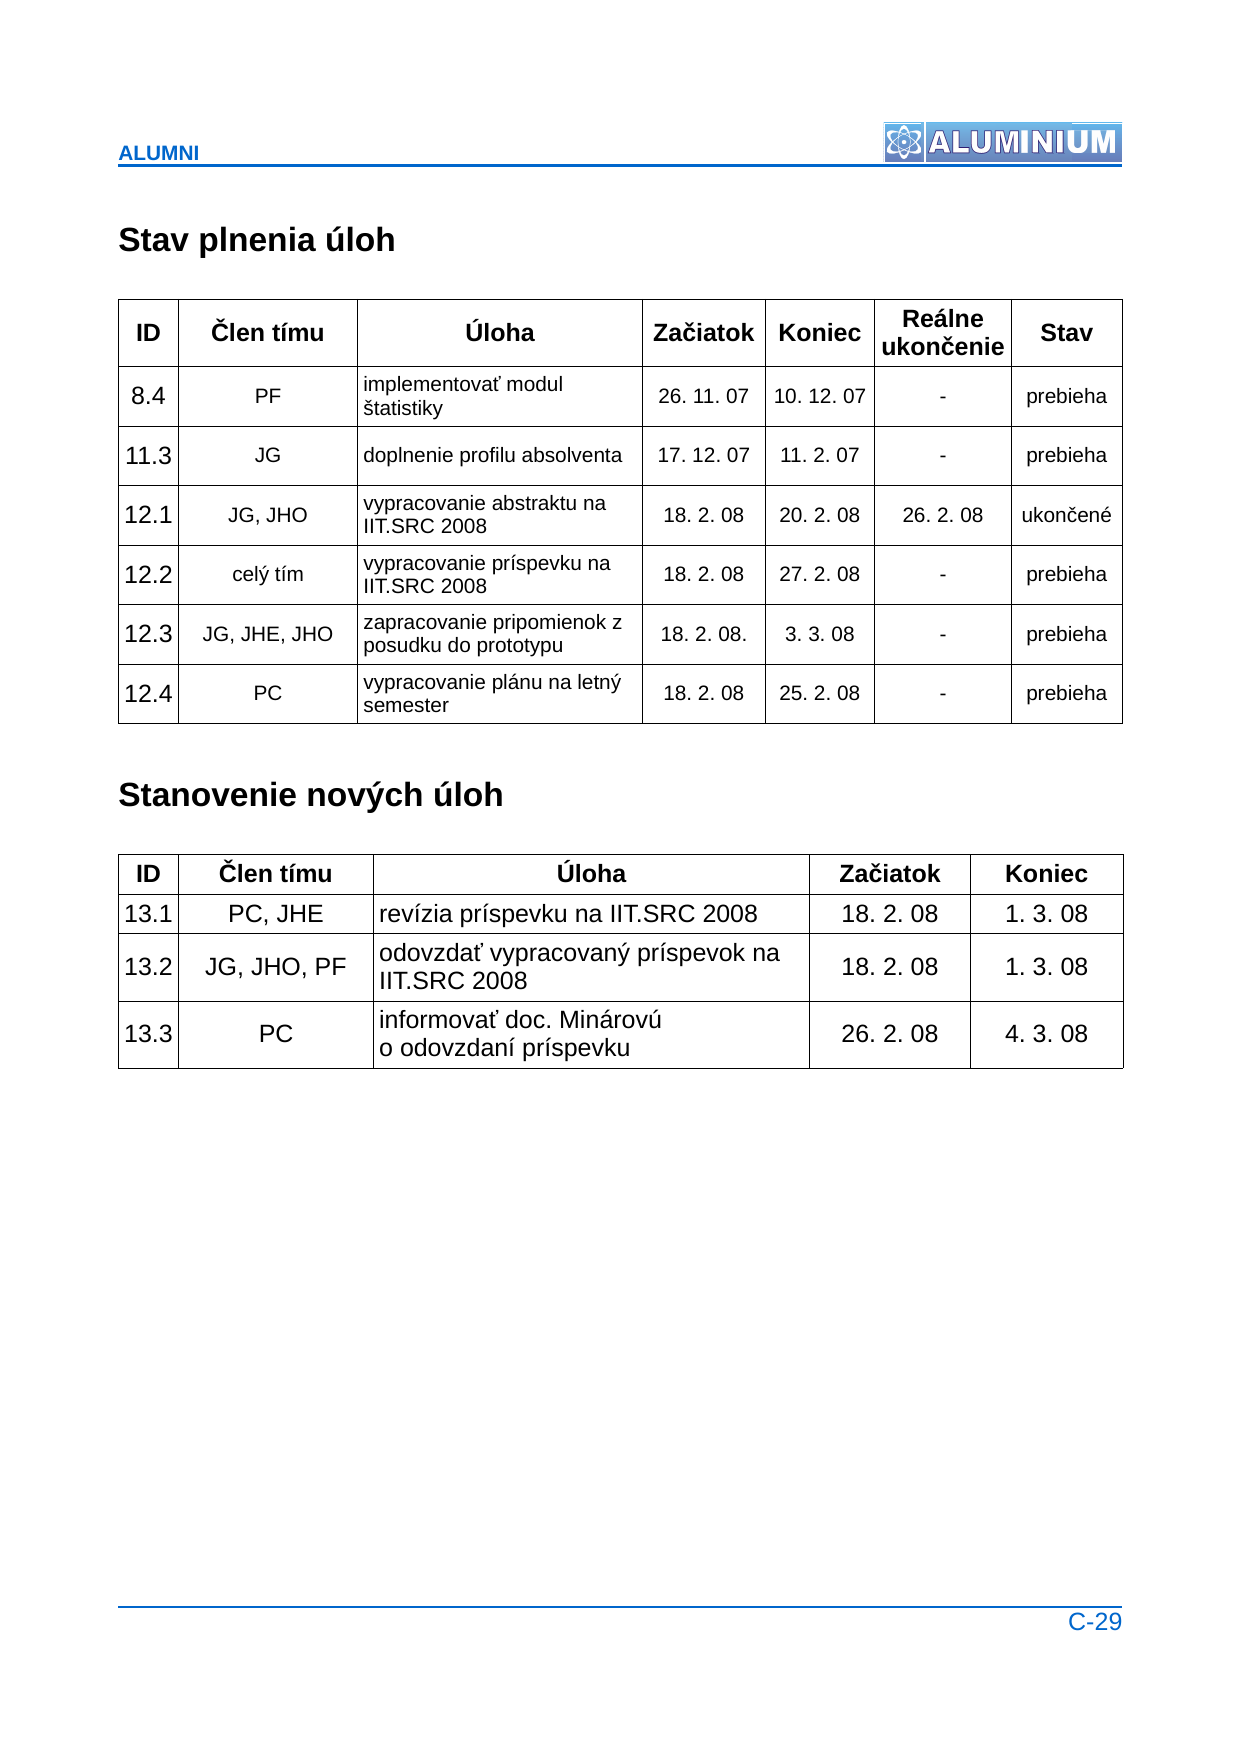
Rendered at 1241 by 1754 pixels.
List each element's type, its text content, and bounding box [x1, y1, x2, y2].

table_cell 20. 2. 08 [766, 486, 874, 545]
table_cell 18. 2. 08 [643, 486, 765, 545]
table_header Člen tímu [179, 855, 373, 894]
table_cell JG, JHE, JHO [179, 605, 357, 664]
table_cell prebieha [1012, 665, 1122, 723]
table_header Koniec [971, 855, 1123, 894]
table_cell 12.1 [119, 486, 178, 545]
table_cell revízia príspevku na IIT.SRC 2008 [374, 895, 809, 933]
table_cell 11. 2. 07 [766, 427, 874, 485]
table_cell prebieha [1012, 367, 1122, 426]
table_cell 13.3 [119, 1002, 178, 1068]
table_cell JG, JHO [179, 486, 357, 545]
table_cell 3. 3. 08 [766, 605, 874, 664]
table_cell 11.3 [119, 427, 178, 485]
table_header Začiatok [810, 855, 970, 894]
table_cell PC [179, 1002, 373, 1068]
table_cell 8.4 [119, 367, 178, 426]
table_cell JG, JHO, PF [179, 934, 373, 1001]
table_header Úloha [374, 855, 809, 894]
table_cell vypracovanie plánu na letný semester [358, 665, 642, 723]
table_cell JG [179, 427, 357, 485]
table_cell doplnenie profilu absolventa [358, 427, 642, 485]
table_header Koniec [766, 300, 874, 366]
table_header Člen tímu [179, 300, 357, 366]
table_cell PC, JHE [179, 895, 373, 933]
table_cell 26. 2. 08 [810, 1002, 970, 1068]
table_cell 17. 12. 07 [643, 427, 765, 485]
table_cell 26. 2. 08 [875, 486, 1011, 545]
table_cell zapracovanie pripomienok z posudku do prototypu [358, 605, 642, 664]
table_cell - [875, 427, 1011, 485]
table_cell 18. 2. 08 [810, 895, 970, 933]
table_cell 18. 2. 08. [643, 605, 765, 664]
table_cell 18. 2. 08 [643, 546, 765, 604]
table_cell vypracovanie abstraktu na IIT.SRC 2008 [358, 486, 642, 545]
table_cell 1. 3. 08 [971, 934, 1123, 1001]
table_cell prebieha [1012, 427, 1122, 485]
table_header ID [119, 300, 178, 366]
table_cell ukončené [1012, 486, 1122, 545]
subtitle Stav plnenia úloh [118, 221, 1122, 258]
table_cell - [875, 546, 1011, 604]
table_cell 12.4 [119, 665, 178, 723]
table_header Reálne ukončenie [875, 300, 1011, 366]
table_cell informovať doc. Minárovú o odovzdaní príspevku [374, 1002, 809, 1068]
table_cell 13.1 [119, 895, 178, 933]
table_cell - [875, 665, 1011, 723]
table_cell 4. 3. 08 [971, 1002, 1123, 1068]
subtitle Stanovenie nových úloh [118, 776, 1122, 814]
table_cell prebieha [1012, 605, 1122, 664]
table_cell PC [179, 665, 357, 723]
table_cell PF [179, 367, 357, 426]
table_cell 27. 2. 08 [766, 546, 874, 604]
table_cell 1. 3. 08 [971, 895, 1123, 933]
table_cell 18. 2. 08 [643, 665, 765, 723]
table_cell celý tím [179, 546, 357, 604]
table_cell implementovať modul štatistiky [358, 367, 642, 426]
table_cell vypracovanie príspevku na IIT.SRC 2008 [358, 546, 642, 604]
table_cell 26. 11. 07 [643, 367, 765, 426]
table_cell 18. 2. 08 [810, 934, 970, 1001]
table_cell 12.2 [119, 546, 178, 604]
table_header ID [119, 855, 178, 894]
table_header Stav [1012, 300, 1122, 366]
table_cell 25. 2. 08 [766, 665, 874, 723]
table_cell - [875, 605, 1011, 664]
table_cell 12.3 [119, 605, 178, 664]
table_cell prebieha [1012, 546, 1122, 604]
table_cell 13.2 [119, 934, 178, 1001]
table_cell 10. 12. 07 [766, 367, 874, 426]
table_cell odovzdať vypracovaný príspevok na IIT.SRC 2008 [374, 934, 809, 1001]
table_header Začiatok [643, 300, 765, 366]
table_cell - [875, 367, 1011, 426]
table_header Úloha [358, 300, 642, 366]
